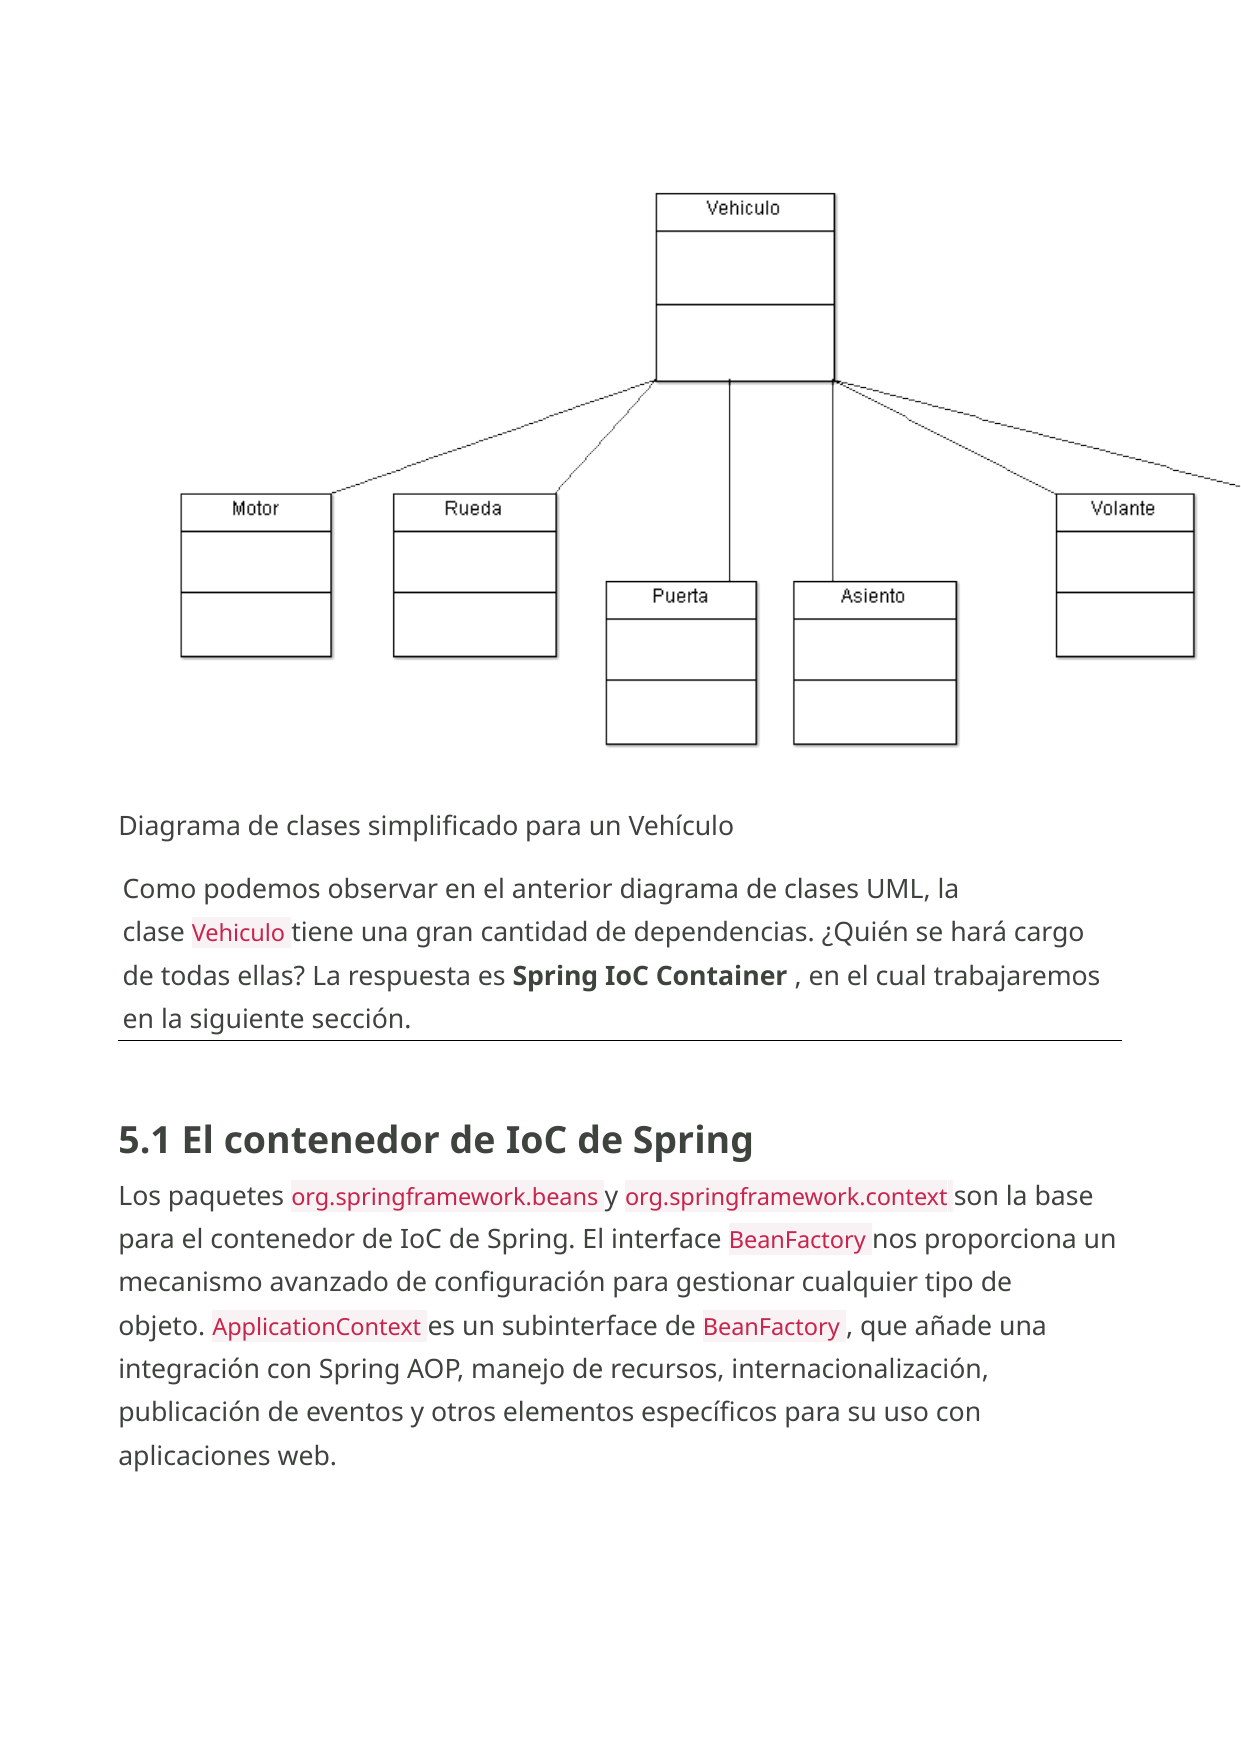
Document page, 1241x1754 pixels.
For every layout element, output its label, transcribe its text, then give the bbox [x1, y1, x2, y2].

text Diagrama de clases simplificado para un Vehículo [118, 800, 1122, 843]
text Como podemos observar en el anterior diagrama de clases UML, la clase Vehiculo tiene una gran cantidad de dependencias. ¿Quién se hará cargo de todas ellas? La respuesta es Spring IoC Container , en el cual trabajaremos en la siguiente sección. [118, 866, 1122, 1040]
text Los paquetes org.springframework.beans y org.springframework.context son la base para el contenedor de IoC de Spring. El interface BeanFactory nos proporciona un mecanismo avanzado de configuración para gestionar cualquier tipo de objeto. ApplicationContext es un subinterface de BeanFactory , que añade una integración con Spring AOP, manejo de recursos, internacionalización, publicación de eventos y otros elementos específicos para su uso con aplicaciones web. [118, 1176, 1122, 1473]
picture [118, 118, 1241, 800]
subtitle 5.1 El contenedor de IoC de Spring [118, 1113, 1122, 1164]
